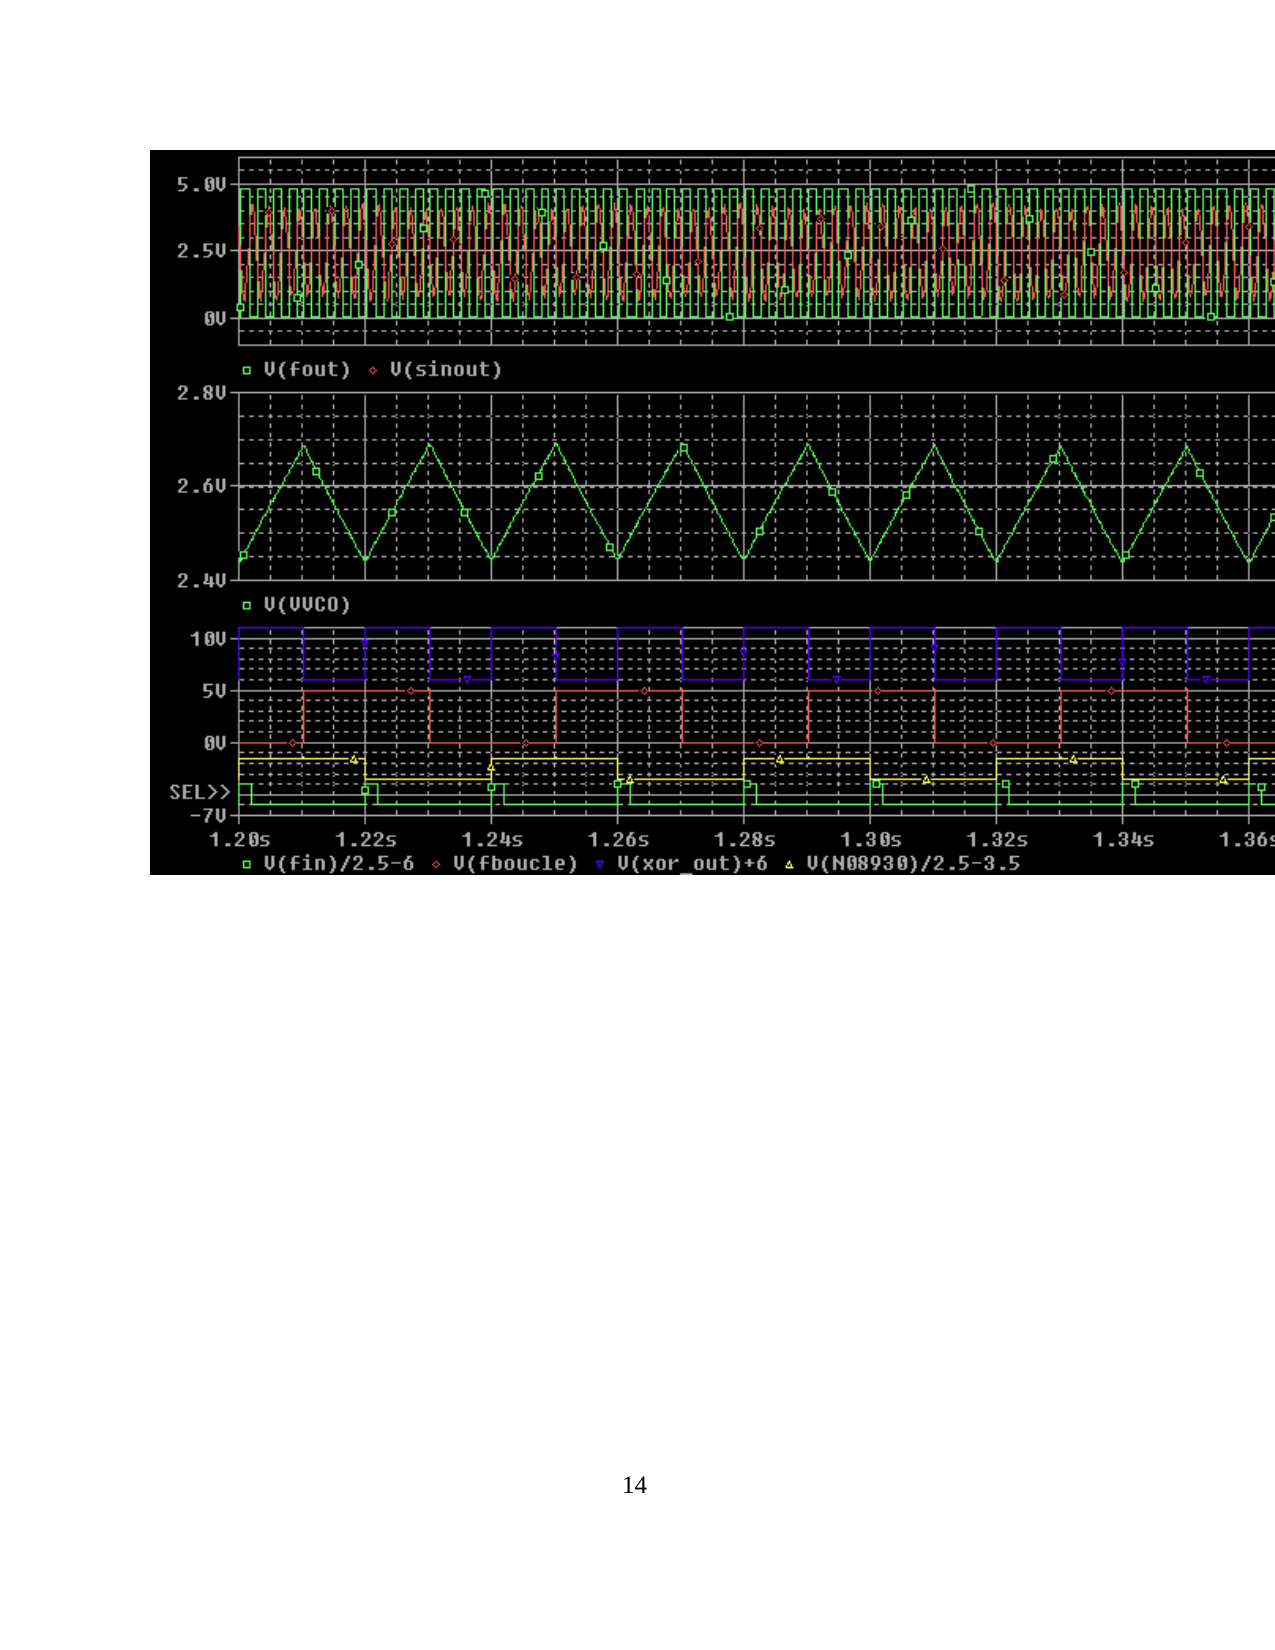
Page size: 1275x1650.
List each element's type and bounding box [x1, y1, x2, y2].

picture [150, 150, 1275, 875]
